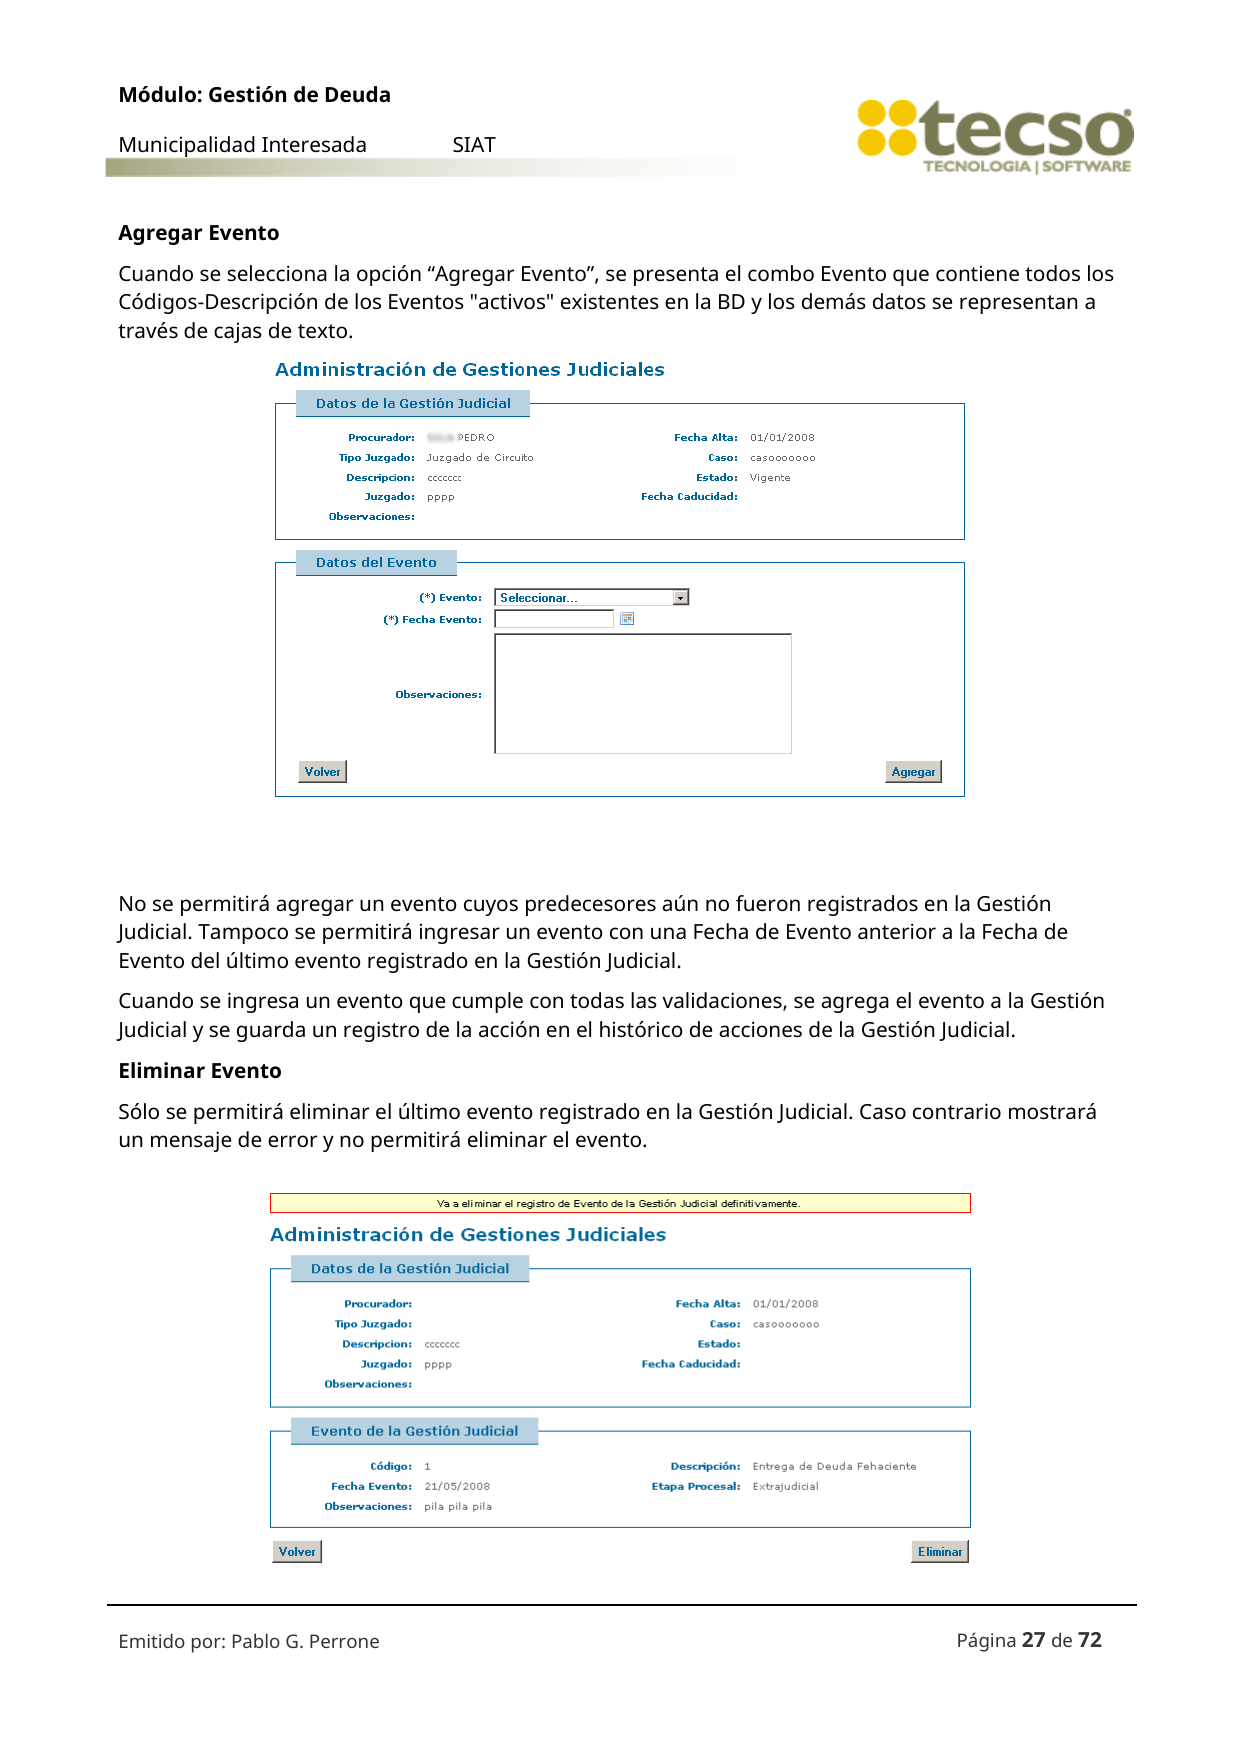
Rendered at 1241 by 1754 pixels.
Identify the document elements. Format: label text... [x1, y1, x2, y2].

picture [265, 356, 975, 810]
picture [259, 1185, 981, 1571]
text Agregar Evento [118, 218, 1122, 246]
text Cuando se selecciona la opción “Agregar Evento”, se presenta el combo Evento que contiene todos los Códigos-Descripción de los Eventos "activos" existentes en la BD y los demás datos se representan a través de cajas de texto. [118, 259, 1122, 344]
text Cuando se ingresa un evento que cumple con todas las validaciones, se agrega el evento a la Gestión Judicial y se guarda un registro de la acción en el histórico de acciones de la Gestión Judicial. [118, 987, 1122, 1043]
picture [105, 100, 1134, 177]
text Sólo se permitirá eliminar el último evento registrado en la Gestión Judicial. Caso contrario mostrará un mensaje de error y no permitirá eliminar el evento. [118, 1097, 1122, 1154]
text No se permitirá agregar un evento cuyos predecesores aún no fueron registrados en la Gestión Judicial. Tampoco se permitirá ingresar un evento con una Fecha de Evento anterior a la Fecha de Evento del último evento registrado en la Gestión Judicial. [118, 889, 1122, 974]
text Eliminar Evento [118, 1056, 1122, 1084]
